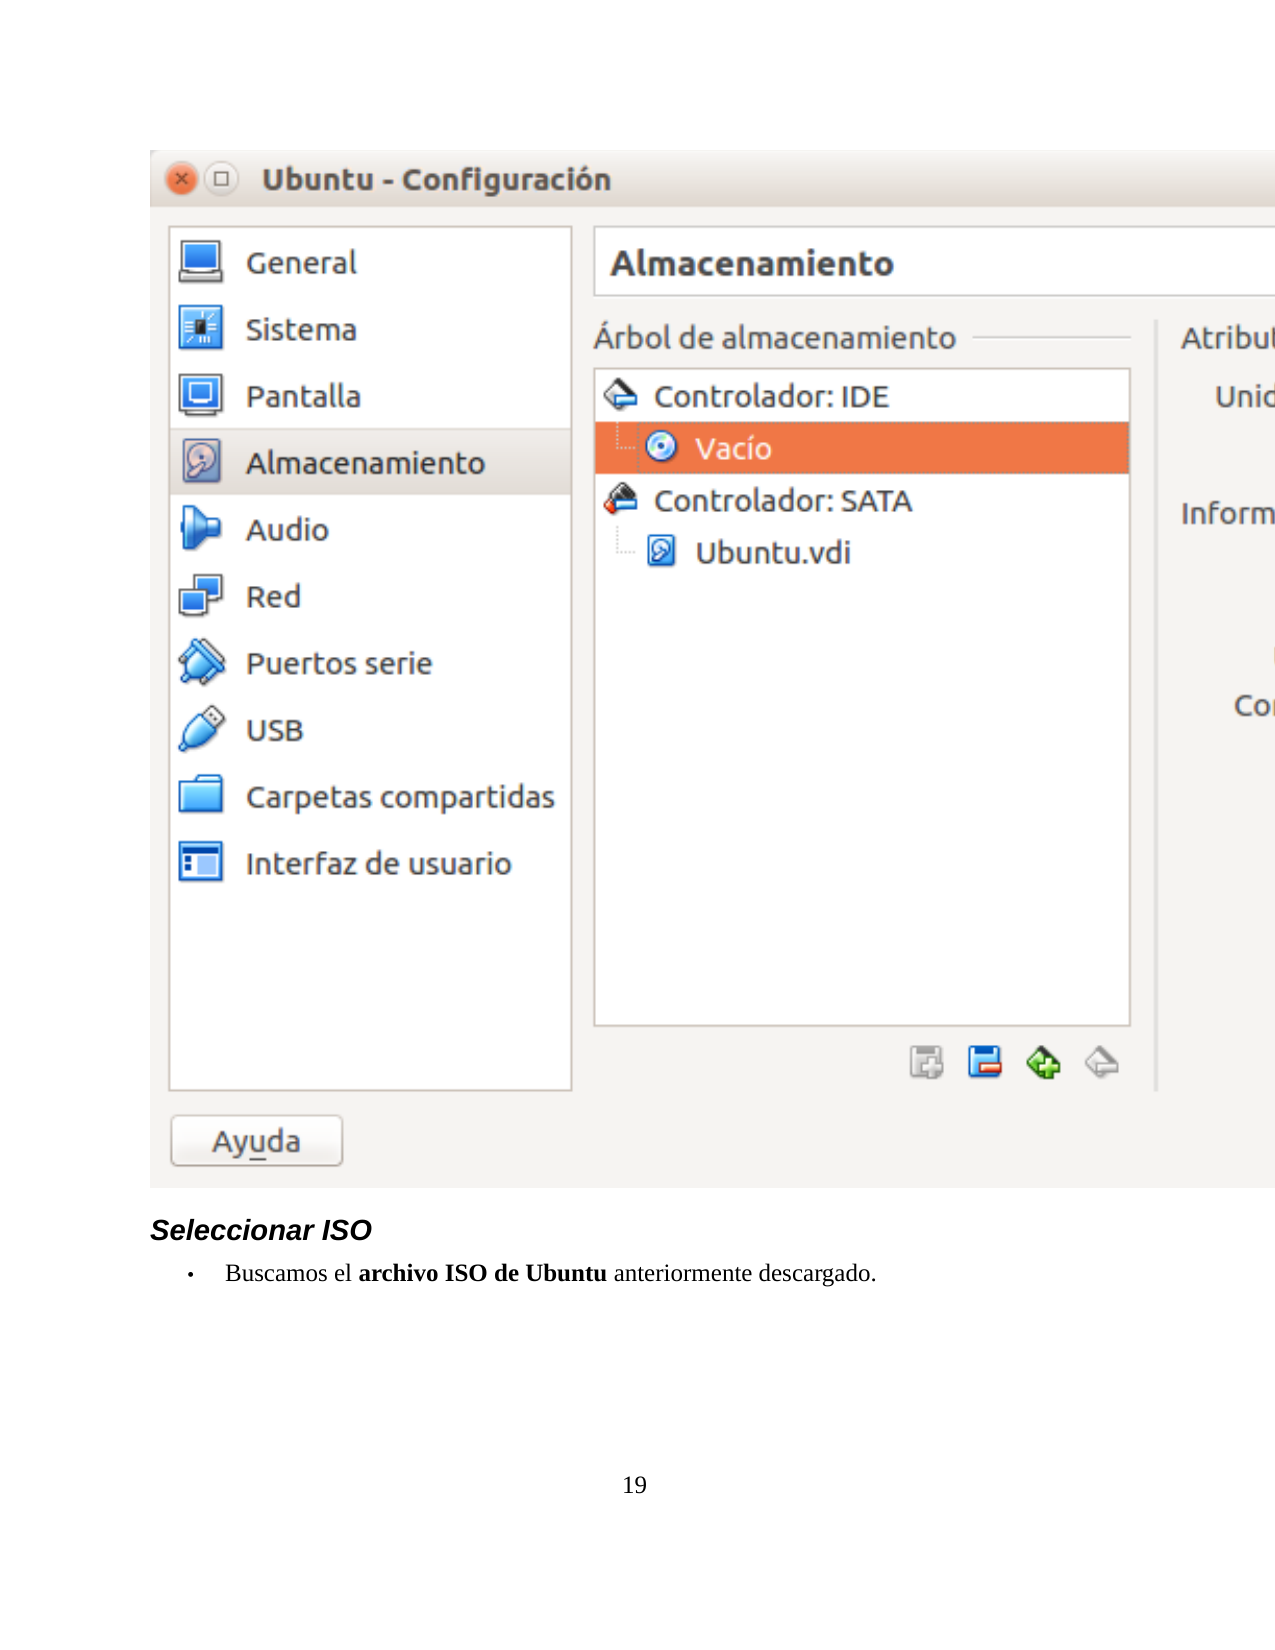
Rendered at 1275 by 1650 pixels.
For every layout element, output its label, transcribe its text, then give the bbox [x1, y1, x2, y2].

list Buscamos el archivo ISO de Ubuntu anteriormente descargado. [187, 1258, 1125, 1287]
subtitle Seleccionar ISO [150, 1212, 1125, 1246]
picture [150, 150, 1275, 1188]
